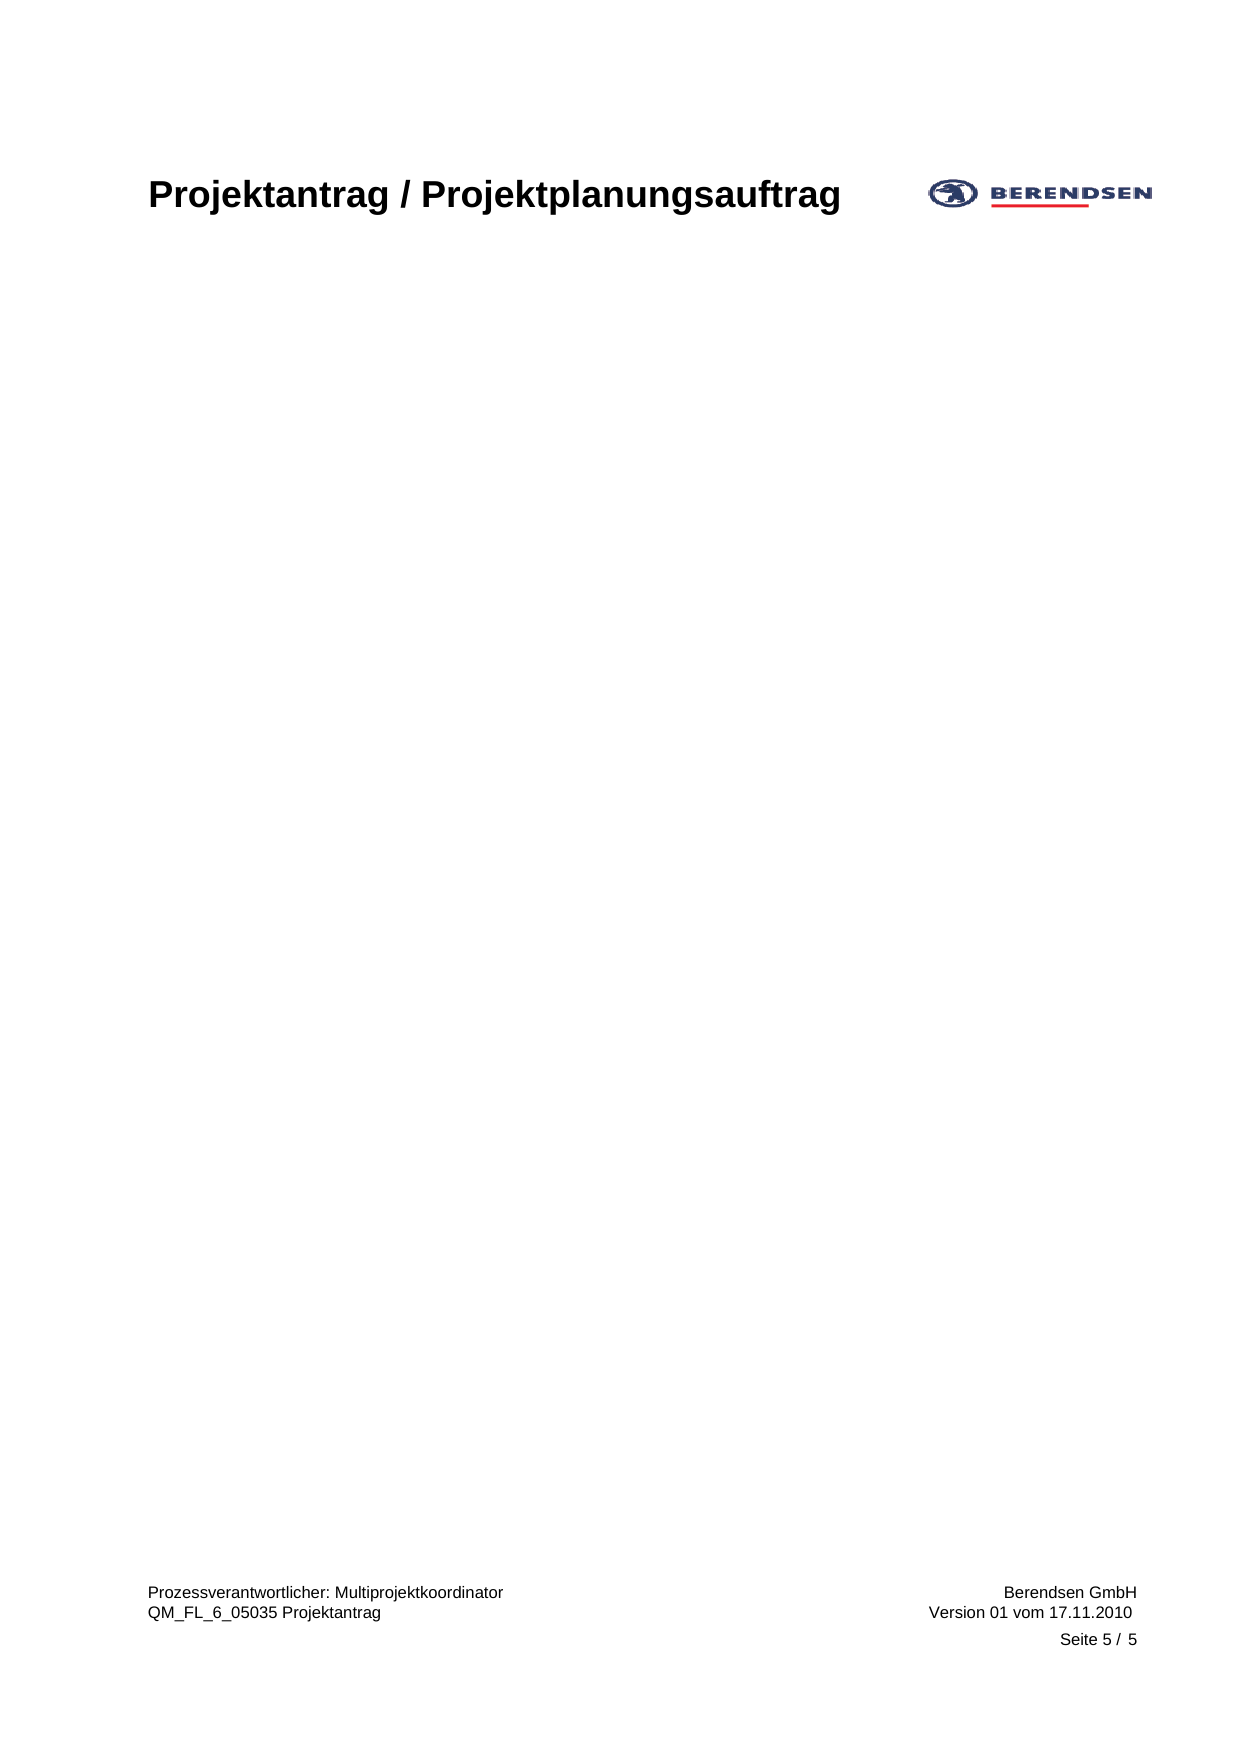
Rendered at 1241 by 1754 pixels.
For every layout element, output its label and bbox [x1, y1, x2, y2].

picture [917, 181, 1154, 204]
